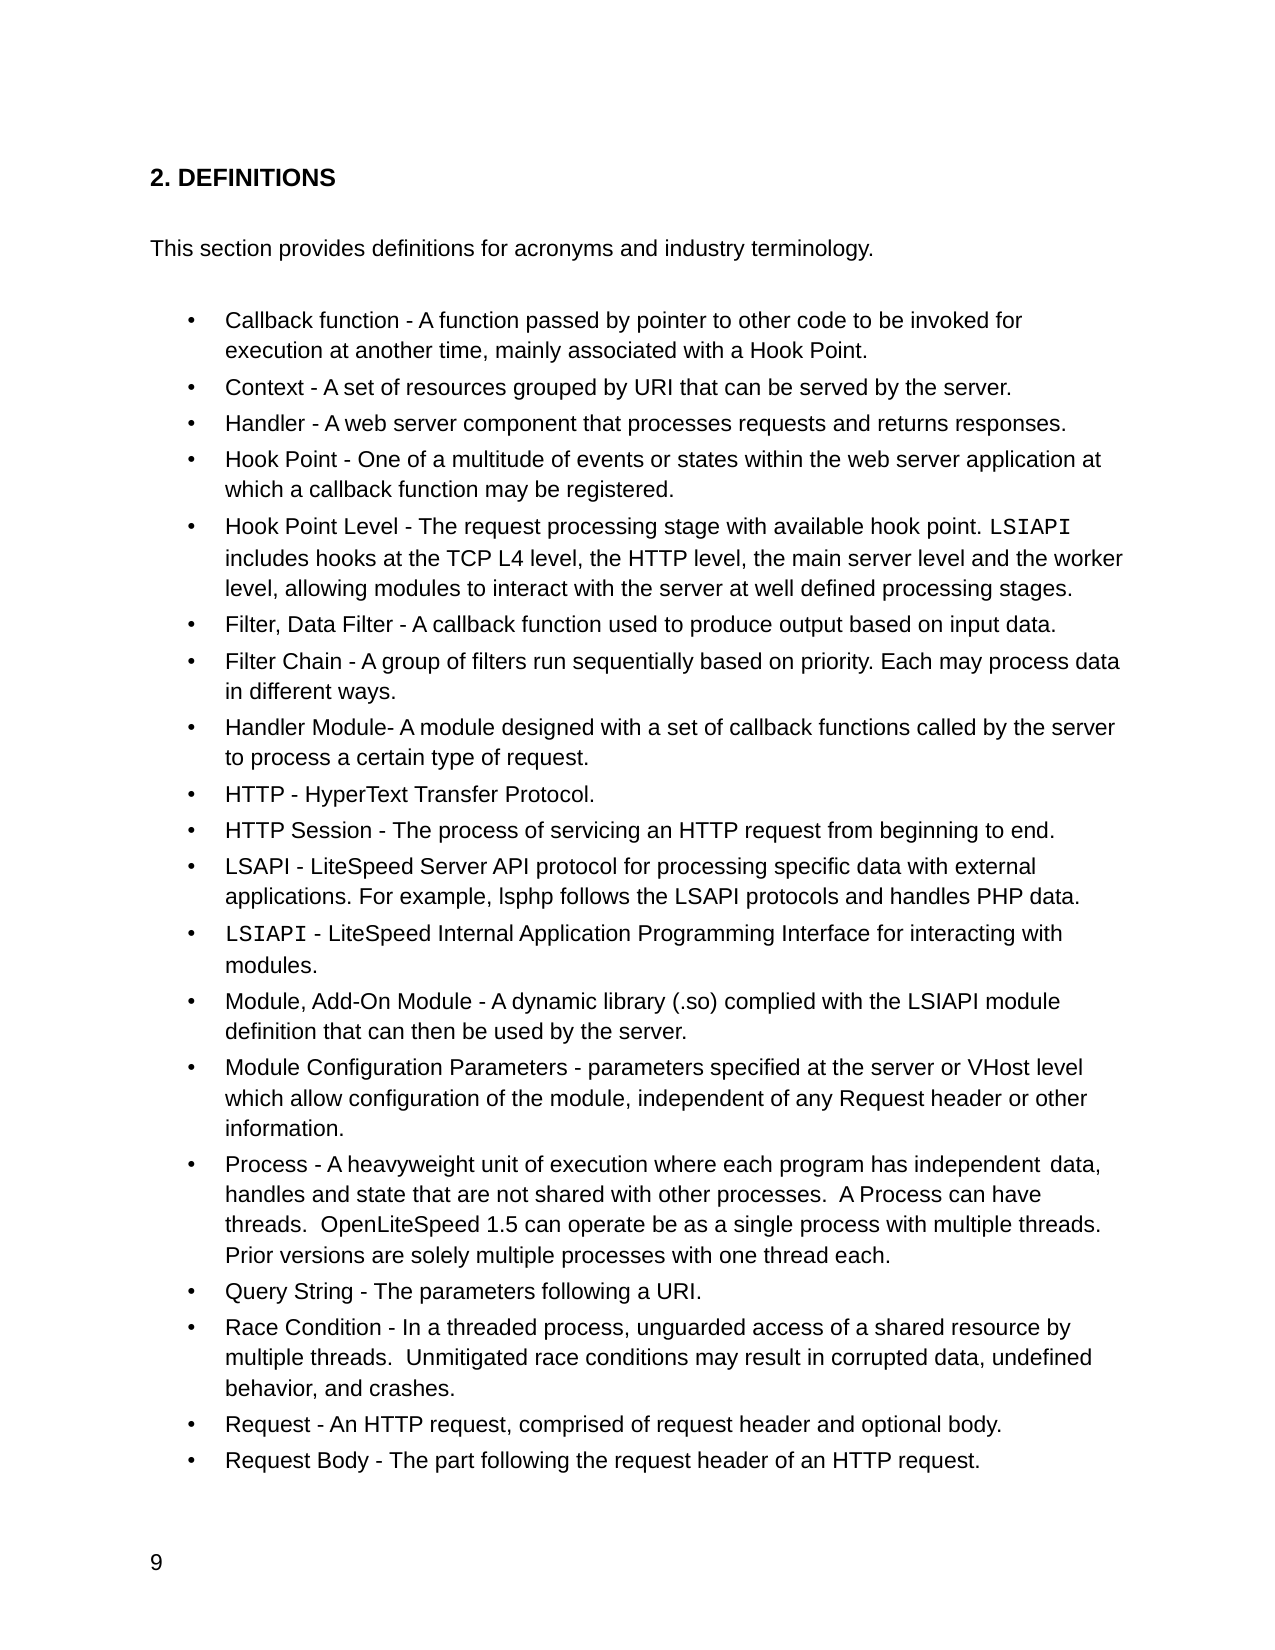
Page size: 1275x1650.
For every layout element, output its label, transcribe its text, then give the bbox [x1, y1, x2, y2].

list Callback function - A function passed by pointer to other code to be invoked for execution at another time, mainly associated with a Hook Point. [187, 307, 1125, 364]
list Hook Point - One of a multitude of events or states within the web server application at which a callback function may be registered. [187, 446, 1125, 503]
list Handler Module- A module designed with a set of callback functions called by the server to process a certain type of request. [187, 714, 1125, 771]
text This section provides definitions for acronyms and industry terminology. [150, 235, 1125, 261]
list Filter Chain - A group of filters run sequentially based on priority. Each may process data in different ways. [187, 648, 1125, 704]
list LSAPI - LiteSpeed Server API protocol for processing specific data with external applications. For example, lsphp follows the LSAPI protocols and handles PHP data. [187, 853, 1125, 909]
list Request - An HTTP request, comprised of request header and optional body. [187, 1411, 1125, 1437]
list Handler - A web server component that processes requests and returns responses. [187, 410, 1125, 436]
list Module, Add-On Module - A dynamic library (.so) complied with the LSIAPI module definition that can then be used by the server. [187, 988, 1125, 1044]
list LSIAPI - LiteSpeed Internal Application Programming Interface for interacting with modules. [187, 919, 1125, 978]
list Context - A set of resources grouped by URI that can be served by the server. [187, 374, 1125, 400]
list Hook Point Level - The request processing stage with available hook point. LSIAPI includes hooks at the TCP L4 level, the HTTP level, the main server level and the worker level, allowing modules to interact with the server at well defined processing stages. [187, 513, 1125, 601]
subtitle 2. DEFINITIONS [150, 162, 1125, 191]
list Filter, Data Filter - A callback function used to produce output based on input data. [187, 611, 1125, 638]
list Query String - The parameters following a URI. [187, 1278, 1125, 1304]
list Request Body - The part following the request header of an HTTP request. [187, 1447, 1125, 1473]
list HTTP - HyperText Transfer Protocol. [187, 781, 1125, 807]
list HTTP Session - The process of servicing an HTTP request from beginning to end. [187, 817, 1125, 843]
list Race Condition - In a threaded process, unguarded access of a shared resource by multiple threads. Unmitigated race conditions may result in corrupted data, undefined behavior, and crashes. [187, 1314, 1125, 1401]
list Module Configuration Parameters - parameters specified at the server or VHost level which allow configuration of the module, independent of any Request header or other information. [187, 1054, 1125, 1141]
list Process - A heavyweight unit of execution where each program has independent data, handles and state that are not shared with other processes. A Process can have threads. OpenLiteSpeed 1.5 can operate be as a single process with multiple threads. Prior versions are solely multiple processes with one thread each. [187, 1151, 1125, 1268]
